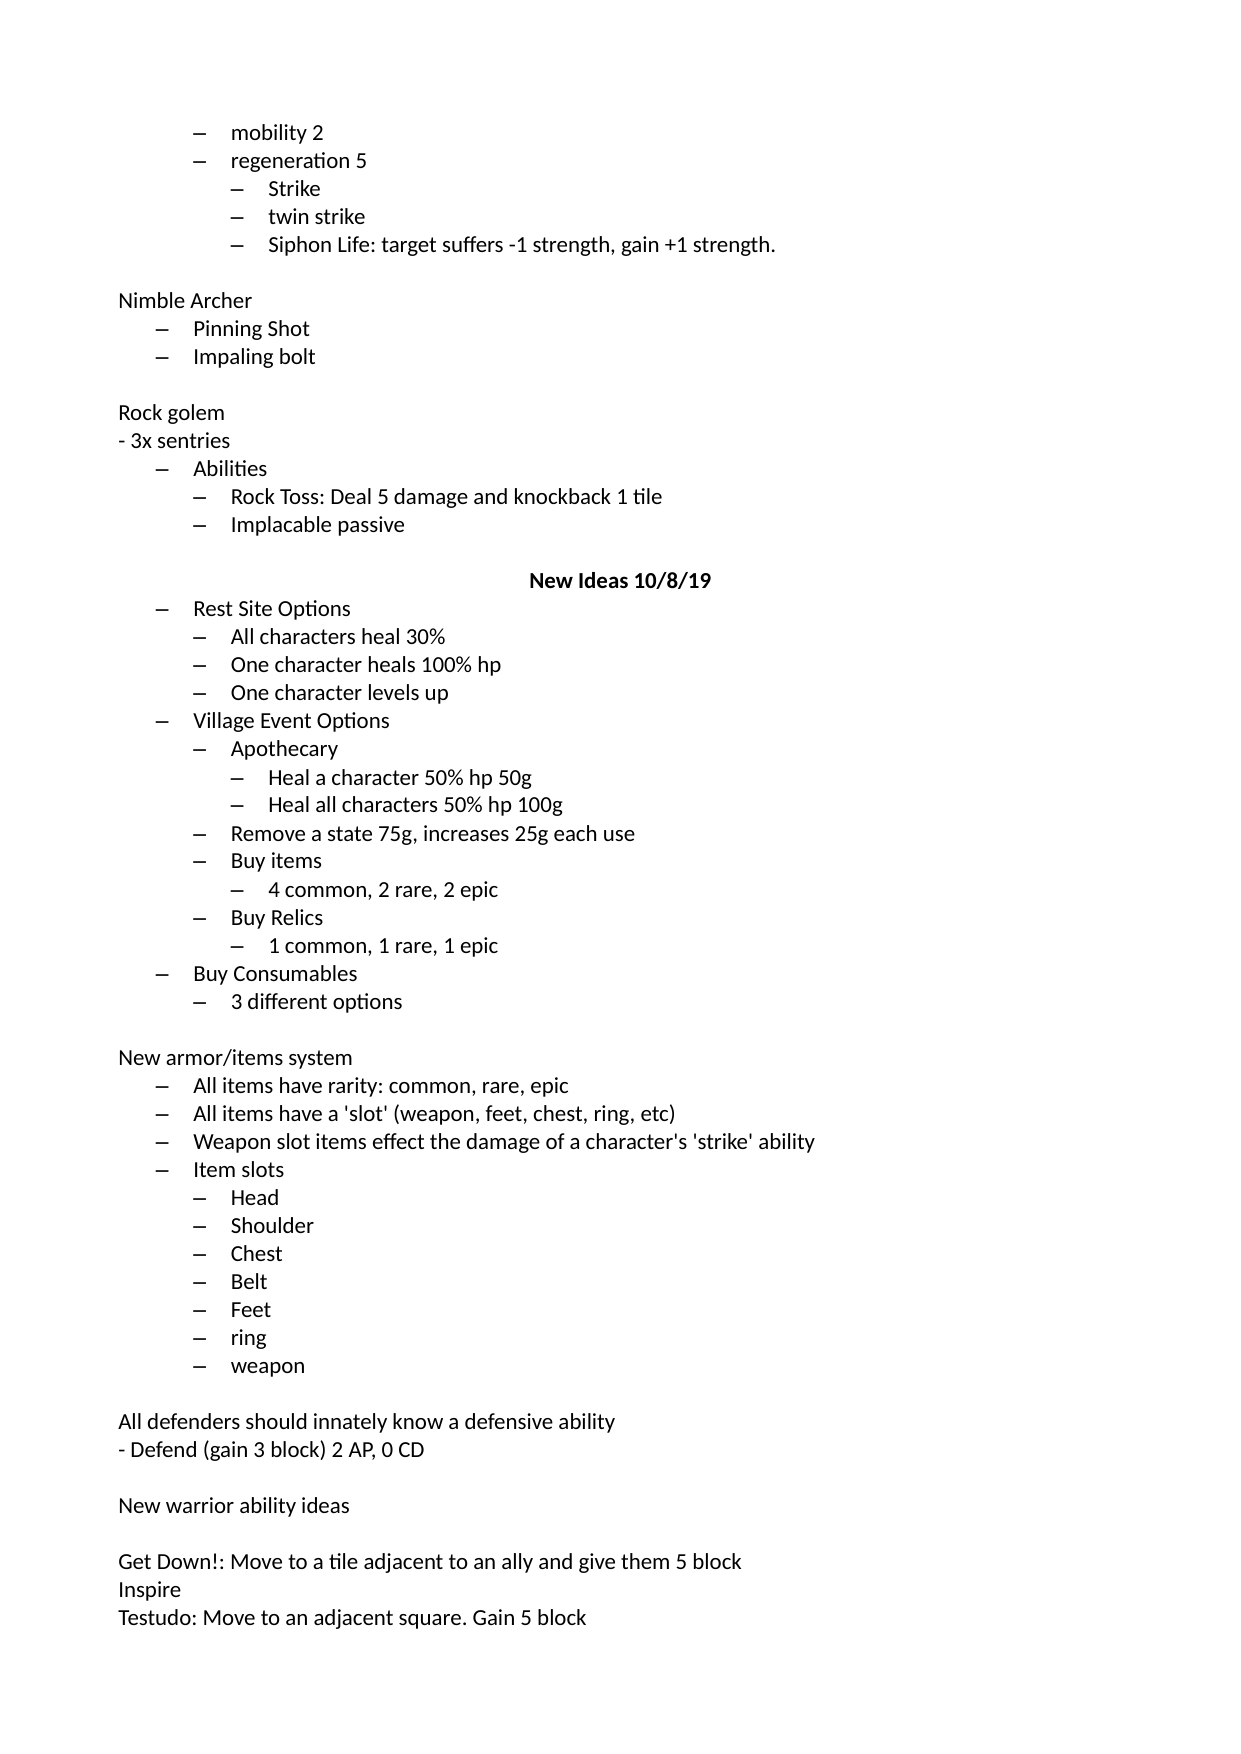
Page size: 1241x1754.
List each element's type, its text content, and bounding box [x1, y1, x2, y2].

list Feet [193, 1295, 1122, 1323]
list 1 common, 1 rare, 1 epic [231, 931, 1122, 959]
list Apothecary [193, 734, 1122, 763]
list Strike [231, 174, 1122, 202]
list Buy Relics [193, 903, 1122, 931]
list weapon [193, 1351, 1122, 1379]
list Village Event Options [156, 707, 1122, 734]
list All items have rarity: common, rare, epic [156, 1071, 1122, 1099]
list Heal a character 50% hp 50g [231, 763, 1122, 791]
list All items have a 'slot' (weapon, feet, chest, ring, etc) [156, 1099, 1122, 1127]
text All defenders should innately know a defensive ability [118, 1407, 1122, 1435]
text New Ideas 10/8/19 [118, 566, 1122, 594]
list 3 different options [193, 987, 1122, 1015]
list Shoulder [193, 1211, 1122, 1239]
text Rock golem [118, 398, 1122, 426]
text Get Down!: Move to a tile adjacent to an ally and give them 5 block [118, 1547, 1122, 1575]
list Item slots [156, 1155, 1122, 1183]
text - 3x sentries [118, 426, 1122, 454]
list Rest Site Options [156, 594, 1122, 622]
list twin strike [231, 202, 1122, 230]
list Weapon slot items effect the damage of a character's 'strike' ability [156, 1127, 1122, 1155]
list One character heals 100% hp [193, 651, 1122, 678]
list Impaling bolt [156, 342, 1122, 370]
list Siphon Life: target suffers -1 strength, gain +1 strength. [231, 230, 1122, 258]
list ring [193, 1323, 1122, 1351]
list Head [193, 1183, 1122, 1211]
text New warrior ability ideas [118, 1491, 1122, 1519]
list Chest [193, 1239, 1122, 1267]
list Implacable passive [193, 510, 1122, 538]
list mobility 2 [193, 118, 1122, 146]
list Remove a state 75g, increases 25g each use [193, 819, 1122, 847]
text Nimble Archer [118, 286, 1122, 314]
list All characters heal 30% [193, 622, 1122, 651]
list One character levels up [193, 678, 1122, 707]
text - Defend (gain 3 block) 2 AP, 0 CD [118, 1435, 1122, 1463]
list Heal all characters 50% hp 100g [231, 791, 1122, 819]
list Belt [193, 1267, 1122, 1295]
list Abilities [156, 454, 1122, 482]
text Inspire [118, 1575, 1122, 1603]
list Buy Consumables [156, 959, 1122, 987]
list Pinning Shot [156, 314, 1122, 342]
text Testudo: Move to an adjacent square. Gain 5 block [118, 1603, 1122, 1631]
text New armor/items system [118, 1043, 1122, 1071]
list Buy items [193, 847, 1122, 875]
list 4 common, 2 rare, 2 epic [231, 875, 1122, 903]
list regeneration 5 [193, 146, 1122, 174]
list Rock Toss: Deal 5 damage and knockback 1 tile [193, 482, 1122, 510]
